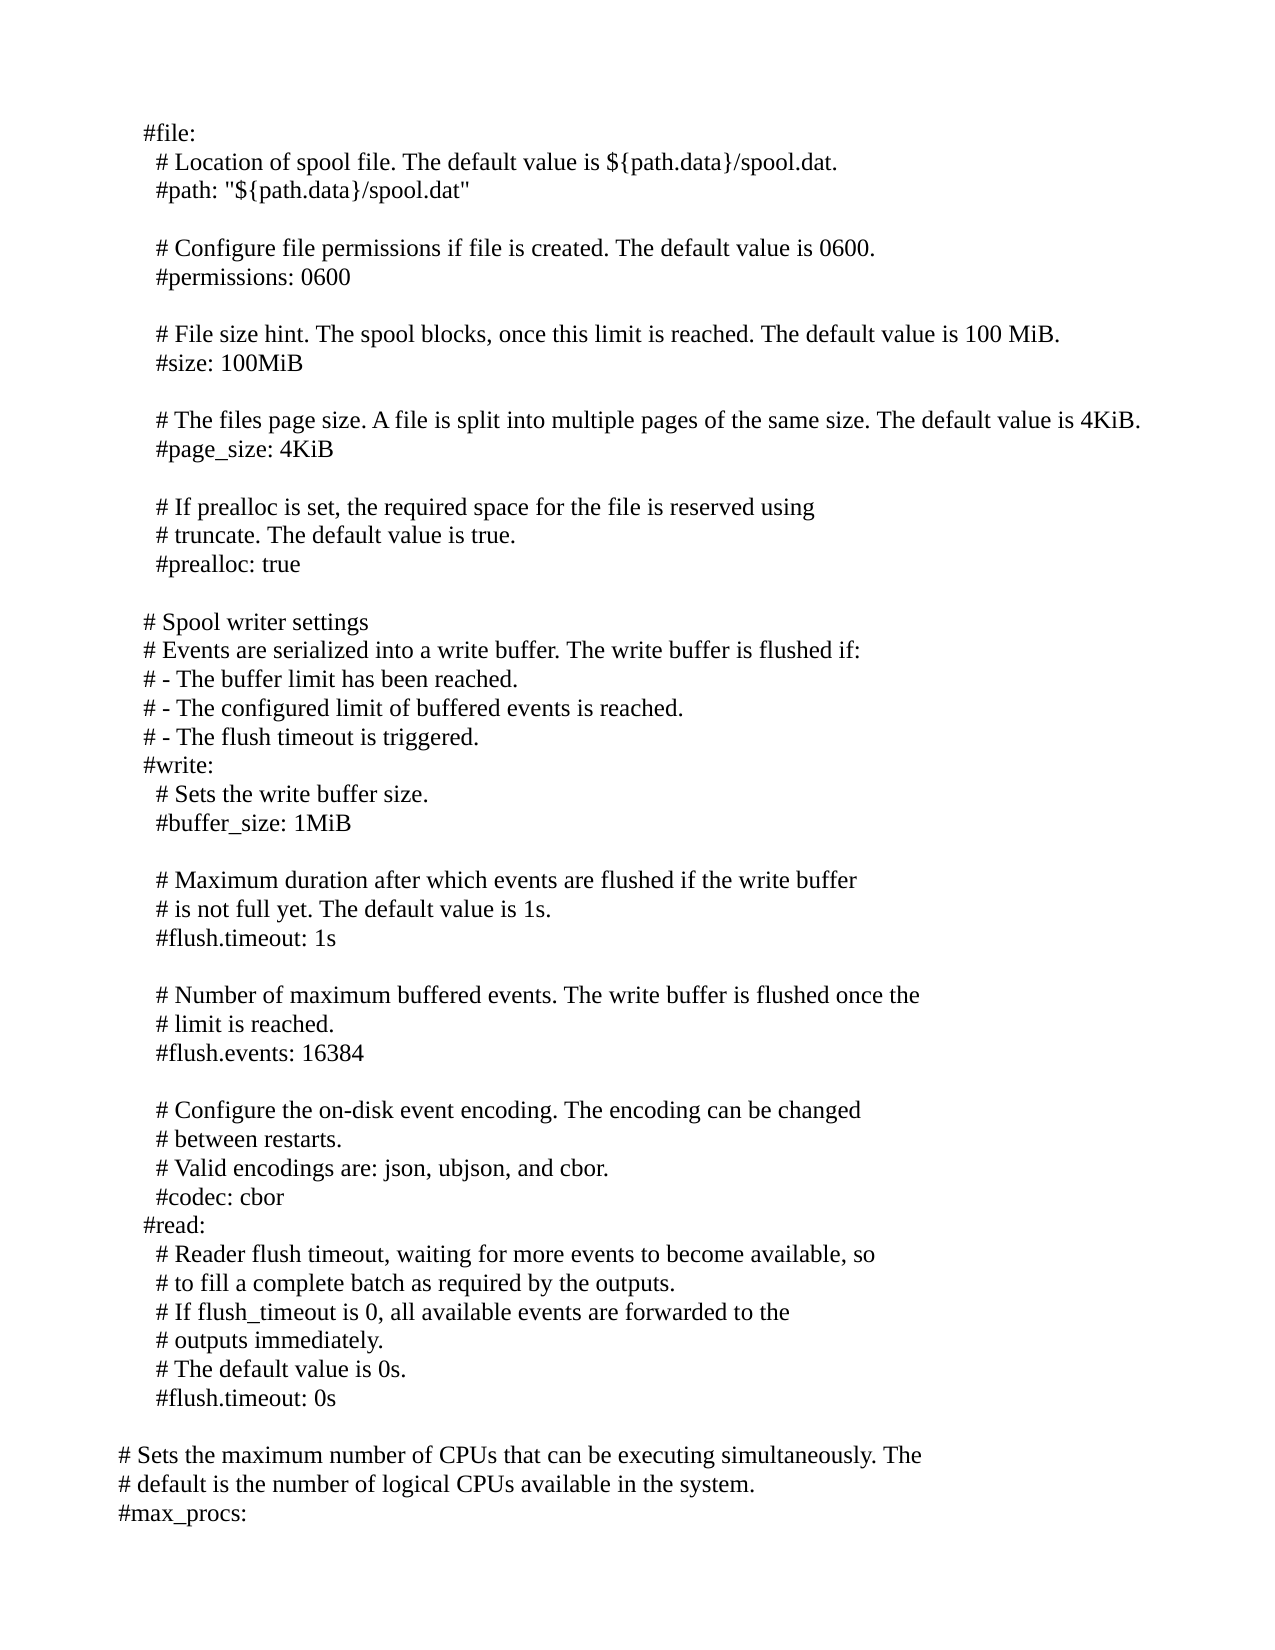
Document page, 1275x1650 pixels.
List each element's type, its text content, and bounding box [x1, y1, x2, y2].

text # Number of maximum buffered events. The write buffer is flushed once the [118, 981, 1157, 1009]
text # truncate. The default value is true. [118, 521, 1157, 549]
text # - The configured limit of buffered events is reached. [118, 693, 1157, 722]
text #page_size: 4KiB [118, 434, 1157, 463]
text # limit is reached. [118, 1009, 1157, 1038]
text # If prealloc is set, the required space for the file is reserved using [118, 492, 1157, 521]
text #file: [118, 118, 1157, 147]
text # Valid encodings are: json, ubjson, and cbor. [118, 1153, 1157, 1182]
text #read: [118, 1211, 1157, 1239]
text # Spool writer settings [118, 607, 1157, 636]
text # Configure file permissions if file is created. The default value is 0600. [118, 233, 1157, 262]
text # If flush_timeout is 0, all available events are forwarded to the [118, 1297, 1157, 1326]
text # File size hint. The spool blocks, once this limit is reached. The default value is 100 MiB. [118, 319, 1157, 348]
text # between restarts. [118, 1124, 1157, 1153]
text #flush.events: 16384 [118, 1038, 1157, 1067]
text # default is the number of logical CPUs available in the system. [118, 1469, 1157, 1498]
text # Configure the on-disk event encoding. The encoding can be changed [118, 1096, 1157, 1124]
text # Reader flush timeout, waiting for more events to become available, so [118, 1239, 1157, 1268]
text # outputs immediately. [118, 1326, 1157, 1354]
text # to fill a complete batch as required by the outputs. [118, 1268, 1157, 1297]
text #max_procs: [118, 1498, 1157, 1527]
text # - The buffer limit has been reached. [118, 664, 1157, 693]
text # Sets the maximum number of CPUs that can be executing simultaneously. The [118, 1441, 1157, 1469]
text # Sets the write buffer size. [118, 779, 1157, 808]
text # Maximum duration after which events are flushed if the write buffer [118, 866, 1157, 894]
text # Events are serialized into a write buffer. The write buffer is flushed if: [118, 636, 1157, 664]
text #path: "${path.data}/spool.dat" [118, 176, 1157, 204]
text # is not full yet. The default value is 1s. [118, 894, 1157, 923]
text #permissions: 0600 [118, 262, 1157, 291]
text # Location of spool file. The default value is ${path.data}/spool.dat. [118, 147, 1157, 176]
text # - The flush timeout is triggered. [118, 722, 1157, 751]
text #buffer_size: 1MiB [118, 808, 1157, 837]
text # The files page size. A file is split into multiple pages of the same size. The default value is 4KiB. [118, 406, 1157, 434]
text #write: [118, 751, 1157, 779]
text #flush.timeout: 1s [118, 923, 1157, 952]
text #size: 100MiB [118, 348, 1157, 377]
text # The default value is 0s. [118, 1354, 1157, 1383]
text #flush.timeout: 0s [118, 1383, 1157, 1412]
text #prealloc: true [118, 549, 1157, 578]
text #codec: cbor [118, 1182, 1157, 1211]
